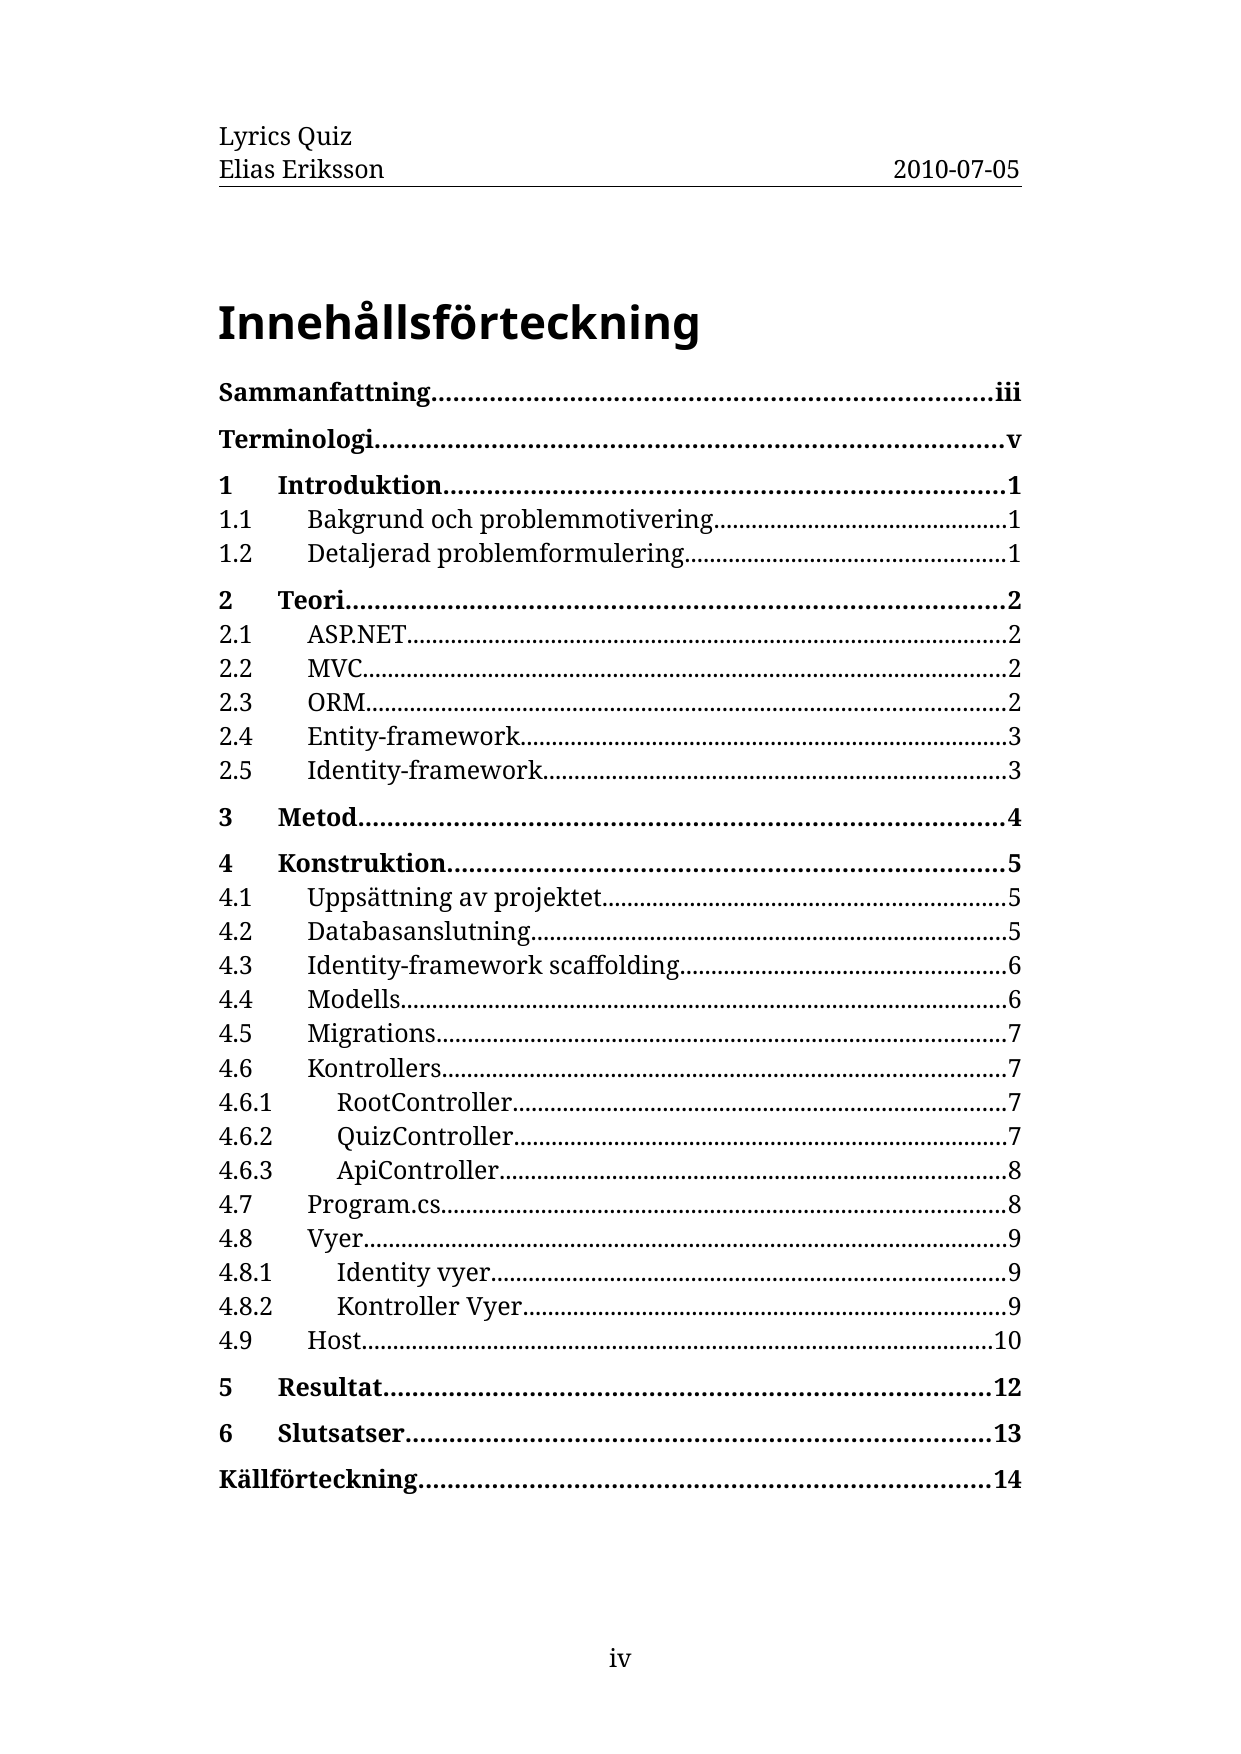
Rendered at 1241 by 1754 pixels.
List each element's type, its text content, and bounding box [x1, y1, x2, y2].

text 4.3 Identity-framework scaffolding 6 [218, 948, 1022, 982]
text 4.1 Uppsättning av projektet 5 [218, 880, 1022, 914]
text 1.2 Detaljerad problemformulering 1 [218, 536, 1022, 570]
text 4.8.2 Kontroller Vyer 9 [218, 1289, 1022, 1323]
text 4.6.1 RootController 7 [218, 1084, 1022, 1118]
text 2 Teori 2 [218, 583, 1022, 617]
text 4.8 Vyer 9 [218, 1221, 1022, 1254]
text Källförteckning 14 [218, 1462, 1022, 1496]
text Terminologi v [218, 422, 1022, 456]
text 4 Konstruktion 5 [218, 846, 1022, 880]
text 4.7 Program.cs 8 [218, 1186, 1022, 1221]
text 2.4 Entity-framework 3 [218, 719, 1022, 753]
text 4.4 Modells 6 [218, 982, 1022, 1016]
text 4.6 Kontrollers 7 [218, 1050, 1022, 1084]
text 4.5 Migrations 7 [218, 1016, 1022, 1050]
text 4.2 Databasanslutning 5 [218, 914, 1022, 948]
subtitle Innehållsförteckning [218, 291, 1022, 353]
text 2.1 ASP.NET 2 [218, 617, 1022, 651]
text 1 Introduktion 1 [218, 468, 1022, 502]
text 4.6.3 ApiController 8 [218, 1152, 1022, 1186]
text 4.6.2 QuizController 7 [218, 1118, 1022, 1152]
text 5 Resultat 12 [218, 1369, 1022, 1403]
text Sammanfattning iii [218, 375, 1022, 409]
text 4.8.1 Identity vyer 9 [218, 1254, 1022, 1289]
text 3 Metod 4 [218, 799, 1022, 833]
text 2.5 Identity-framework 3 [218, 753, 1022, 787]
text 6 Slutsatser 13 [218, 1416, 1022, 1450]
text 1.1 Bakgrund och problemmotivering 1 [218, 502, 1022, 536]
text 2.3 ORM 2 [218, 685, 1022, 719]
text 4.9 Host 10 [218, 1323, 1022, 1357]
text 2.2 MVC 2 [218, 651, 1022, 685]
